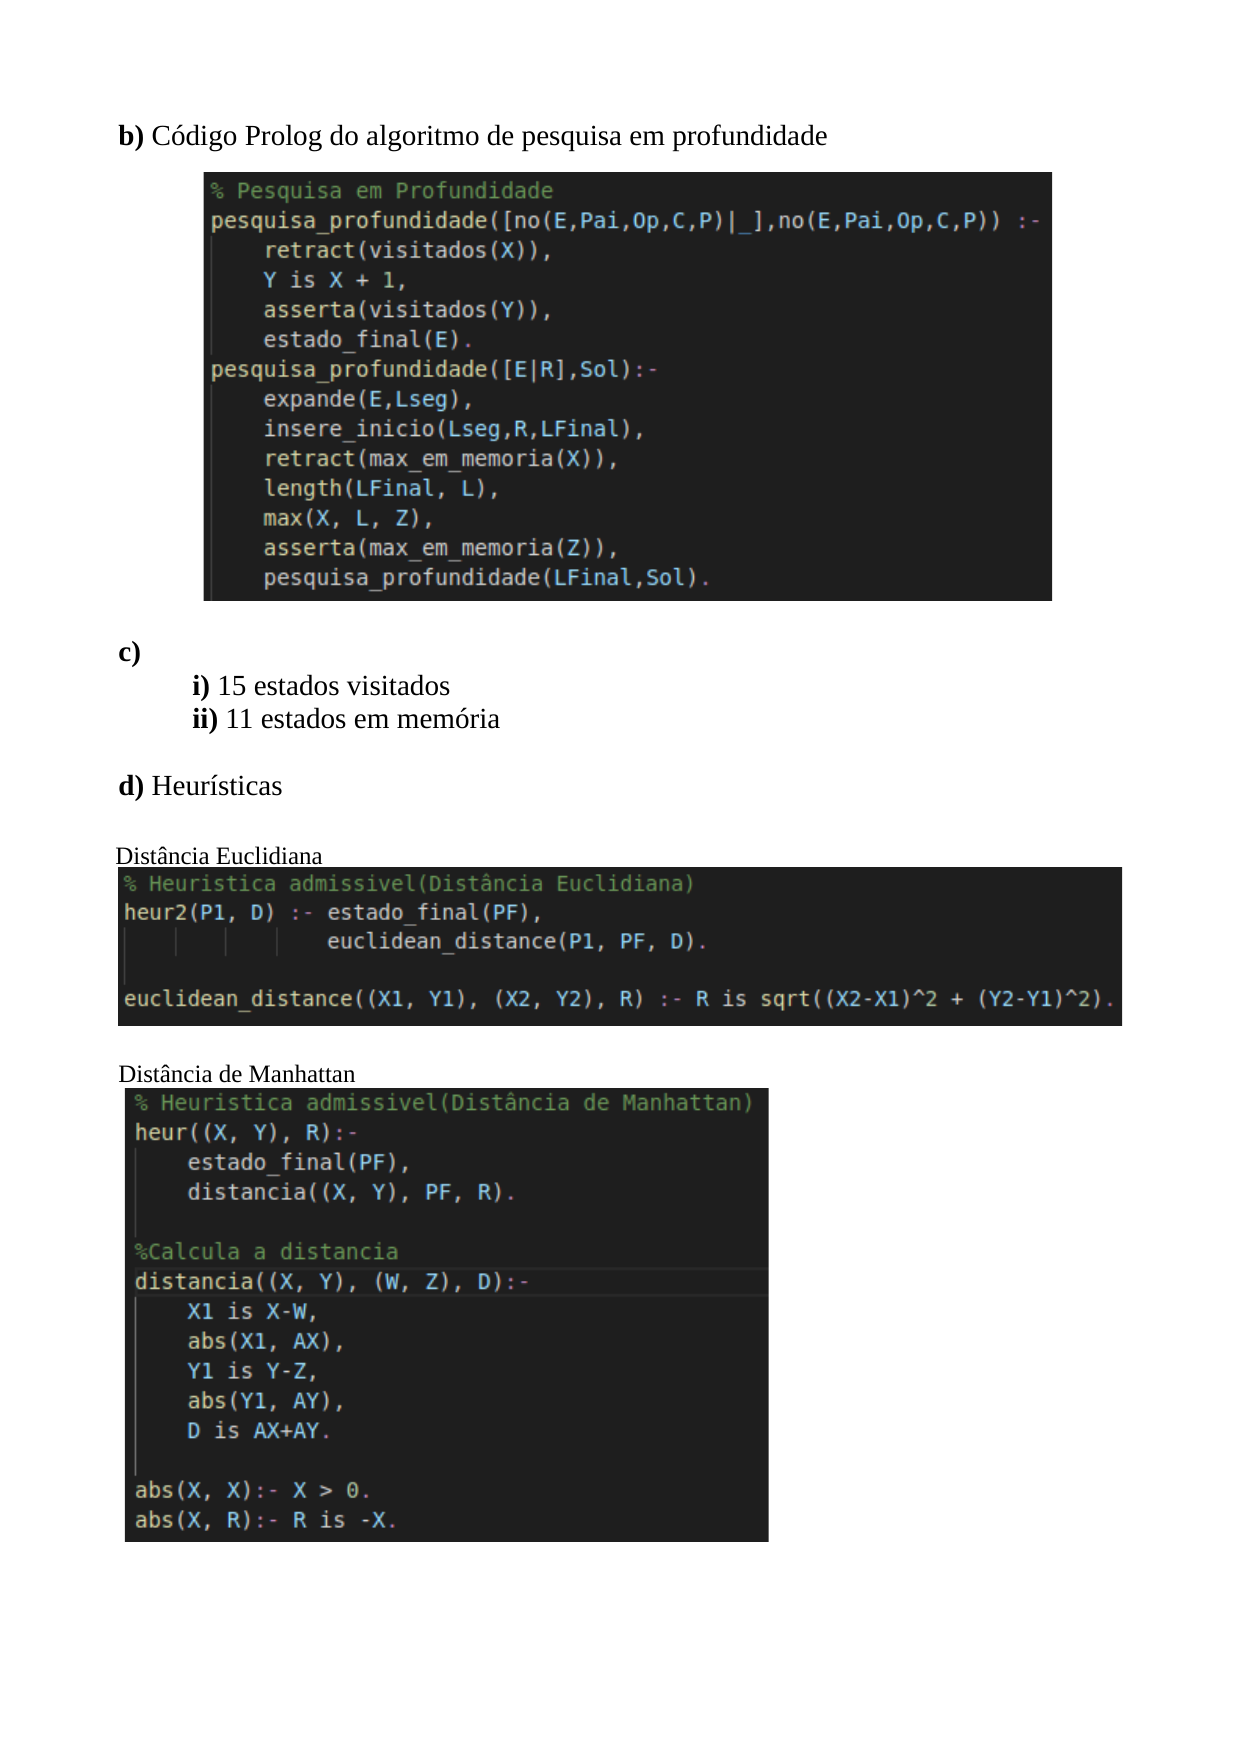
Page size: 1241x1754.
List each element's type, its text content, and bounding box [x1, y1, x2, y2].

text d) Heurísticas [118, 768, 1122, 802]
text c) [118, 634, 1122, 668]
text b) Código Prolog do algoritmo de pesquisa em profundidade [118, 118, 1122, 152]
picture [203, 172, 1053, 601]
picture [118, 867, 1123, 1026]
text i) 15 estados visitados [118, 668, 1122, 701]
text Distância de Manhattan [118, 1059, 1122, 1088]
text ii) 11 estados em memória [118, 701, 1122, 735]
picture [124, 1088, 769, 1542]
